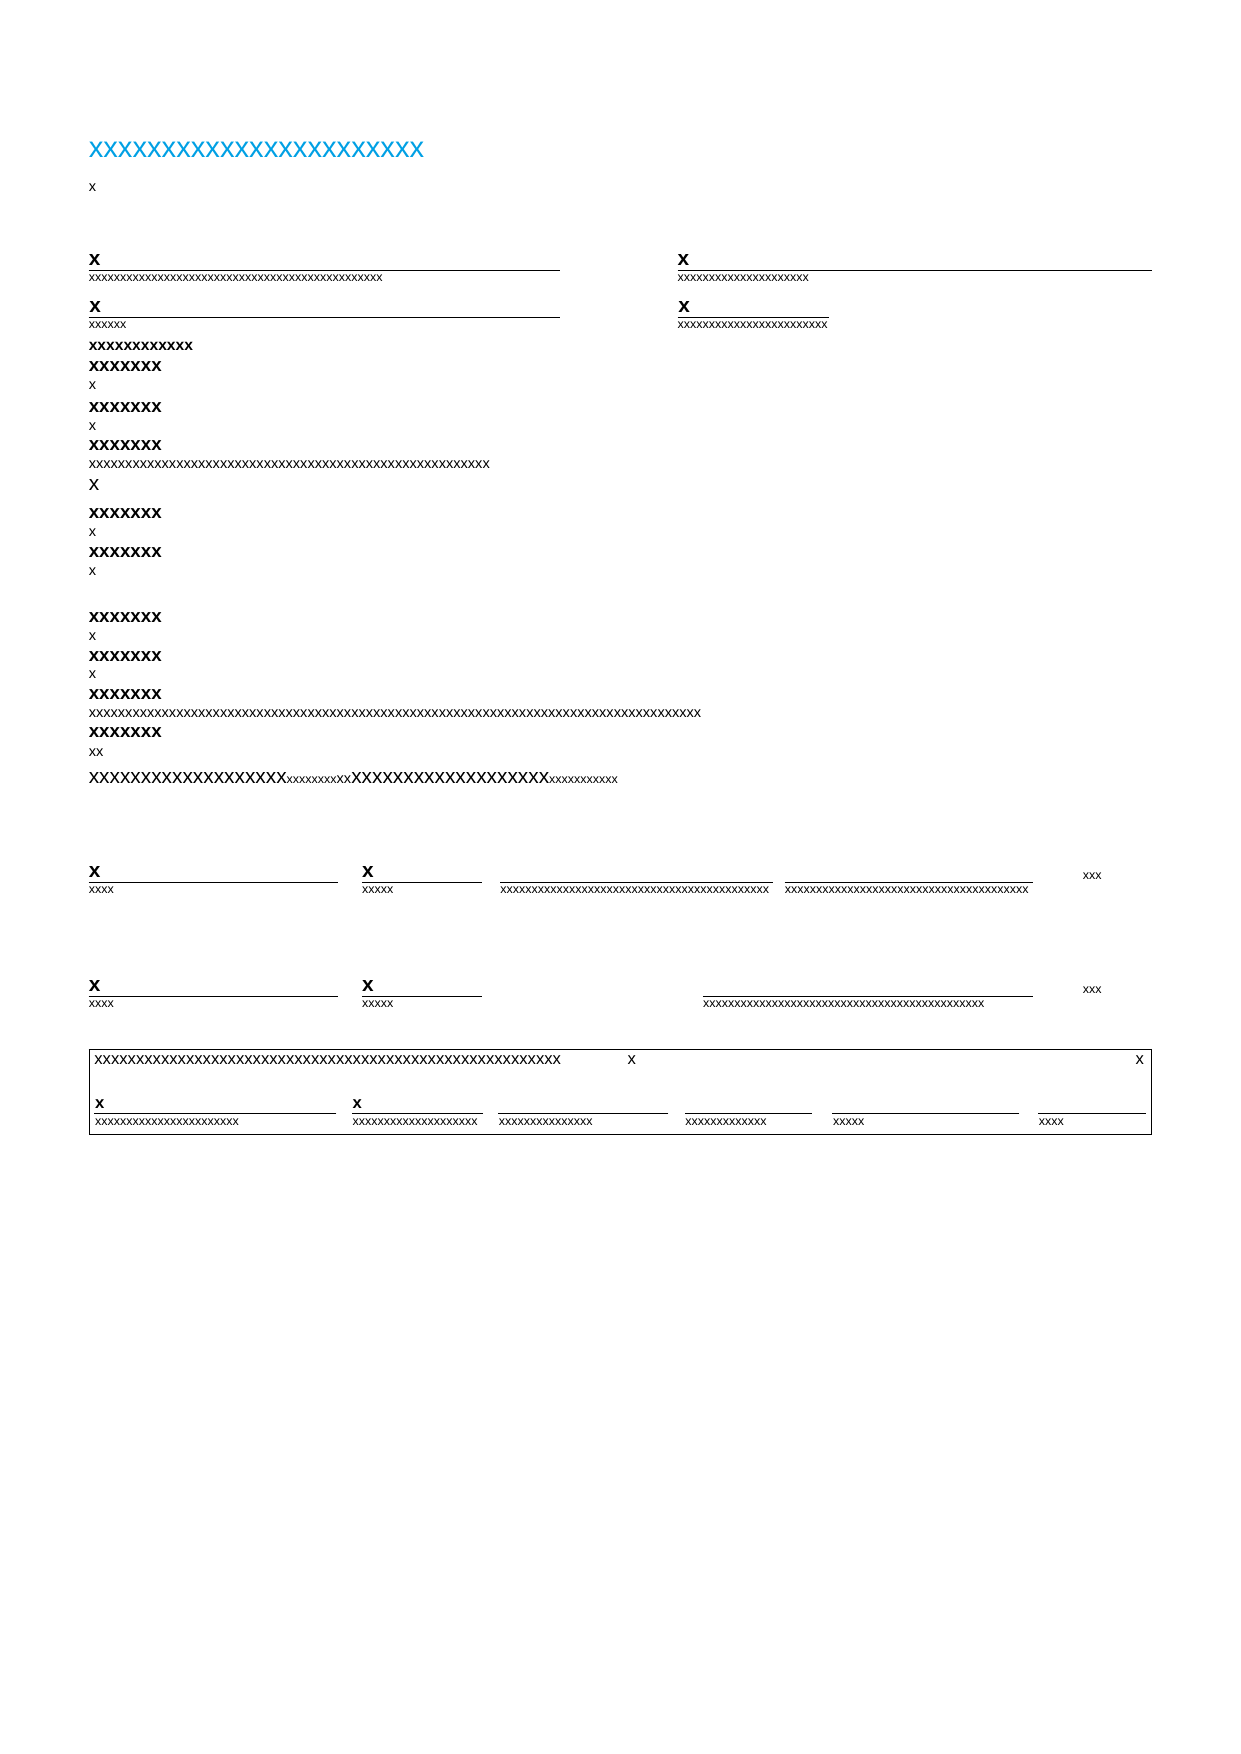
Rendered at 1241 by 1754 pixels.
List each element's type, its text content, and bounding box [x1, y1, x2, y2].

text xxxxxxx [88, 720, 1152, 742]
table_cell [338, 882, 362, 899]
table_header xxxxxxxxxxxxxxxxxxxxxxxxxxxxxxxxxxxxxxxxxxxxxxxxxxxxxxxx [94, 1050, 627, 1072]
table_cell [1146, 1113, 1151, 1130]
table_header [1146, 1072, 1151, 1113]
table_cell [560, 270, 677, 288]
table_cell [669, 1113, 684, 1130]
table_cell [336, 1113, 352, 1130]
table_cell xxxx [89, 883, 337, 899]
table_cell [483, 1113, 498, 1130]
table_header xxx [1033, 793, 1152, 882]
table_cell xxxxxxxxxxxxxxxxxxxxxxxxxxxxxxxxxxxxxxxxxxxxx [703, 997, 1032, 1040]
table_cell [997, 317, 1152, 335]
table_header x [678, 229, 1152, 270]
text xxxxxxx [88, 354, 1152, 376]
table_cell xxxxxxxxxxxxxxxxxxxxxxxxxxxxxxxxxxxxxxxxxxxxxxx [500, 883, 773, 899]
table_header [773, 793, 784, 882]
table_header [812, 1072, 832, 1113]
table_header x [352, 1072, 483, 1113]
table_cell xxxxxxxxxxxxx [685, 1114, 812, 1130]
text xxxxxxxxxxxxxxxxxxxxxxxxxxxxxxxxxxxxxxxxxxxxxxxxxxxxxxxxxxxxxxxxxxxxxxxxxxxxxxxxxxxx [88, 703, 1152, 720]
table_header [338, 793, 362, 882]
table_header x [628, 1050, 886, 1072]
text x [88, 376, 1152, 392]
text xxxxxxx [88, 605, 1152, 627]
text xxxxxxx [88, 433, 1152, 454]
table_header x [362, 793, 482, 882]
table_cell xxxxxxxxxxxxxxx [498, 1114, 668, 1130]
table_header [483, 1072, 498, 1113]
table_cell [90, 1113, 94, 1130]
table_cell x [89, 288, 559, 317]
table_header [504, 907, 703, 996]
table_header [685, 1072, 812, 1113]
table_cell [1019, 1113, 1038, 1130]
table_cell [482, 996, 504, 1040]
table_header x [94, 1072, 336, 1113]
table_cell xxxxxxxxxxxxxxxxxxxxxx [352, 1114, 483, 1130]
table_cell xxxxxxxxxxxxxxxxxxxxxxxxxxx [678, 318, 829, 335]
table_cell [482, 882, 500, 899]
text xxxxxxx [88, 682, 1152, 703]
table_cell [504, 996, 703, 1040]
table_header xxxxxxxxxxxxxxxxxxxxxxxxxxxxxxxxxxxxxxxxx [703, 907, 1032, 996]
text xxxxxxx [88, 540, 1152, 562]
table_cell xxxxxxxxxxxxxxxxxxxxx [678, 271, 1152, 288]
table_cell xxxxx [832, 1114, 1019, 1130]
table_header [336, 1072, 352, 1113]
text x [88, 416, 1152, 433]
text x [88, 522, 1152, 539]
text x [88, 627, 1152, 643]
table_cell xxxxxxxxxxxxxxxxxxxxxxxxxxxxxxxxxxxxxxxxxxxxxxx [89, 271, 559, 288]
table_cell [812, 1113, 832, 1130]
table_header [90, 1050, 94, 1072]
text xxxxxxx [88, 643, 1152, 665]
table_cell xxxxxx [89, 318, 559, 335]
text xxxxxxxxxxxxxxxxxxxxxxxxxxxxxxxxxxxxxxxxxxxxxxxxxxxxxxx [88, 454, 1152, 471]
text xxxxxxx [88, 394, 1152, 416]
table_header [482, 793, 500, 882]
text xxxxxxxxxxxx [88, 336, 1152, 354]
text x [88, 471, 1152, 495]
text x [88, 177, 1152, 194]
table_cell [338, 996, 362, 1040]
table_cell [1033, 996, 1152, 1040]
list xxxxxxxxxxxxxxxxxxxxxxxxxxxxxxxxxxxxxxxxxxxxxxxxxxxxxxxxxxx [88, 764, 1152, 788]
table_header x [886, 1050, 1144, 1072]
table_header [482, 907, 504, 996]
table_header [832, 1072, 1019, 1113]
table_header [1144, 1050, 1151, 1072]
table_cell xxxxx [362, 997, 482, 1040]
table_header [1019, 1072, 1038, 1113]
table_cell [1033, 882, 1152, 899]
text xx [88, 743, 1152, 760]
table_header x [89, 907, 337, 996]
table_cell x [678, 288, 829, 317]
table_header xxxxxxxxxxxxxxxxxxxxxxx xxxxxxxxxx [89, 130, 565, 177]
text x [88, 562, 1152, 578]
table_cell [829, 317, 997, 335]
table_header xxx [1033, 907, 1152, 996]
table_header x [89, 229, 559, 270]
table_header [1038, 1072, 1146, 1113]
table_cell xxxxx [362, 883, 482, 899]
table_cell [997, 288, 1152, 317]
table_cell [560, 317, 677, 335]
table_header [500, 793, 773, 882]
table_cell xxxx [1038, 1114, 1146, 1130]
table_cell [773, 882, 784, 899]
table_header [498, 1072, 668, 1113]
table_header [669, 1072, 684, 1113]
table_cell xxxxxxxxxxxxxxxxxxxxxxxxxxxxxxxxxxxxxxxx [785, 883, 1032, 899]
table_header xxxxxxxxxxxxxxxxxxxxxxxxxxxxxxxxxxxxxxxxxxxxxxx [785, 793, 1032, 882]
table_header [338, 907, 362, 996]
table_header x [89, 793, 337, 882]
table_cell xxxx [89, 997, 337, 1040]
table_header x [362, 907, 482, 996]
table_header [90, 1072, 94, 1113]
table_cell [560, 288, 677, 317]
text x [88, 665, 1152, 682]
table_header [560, 229, 677, 270]
table_cell [829, 288, 997, 317]
table_cell xxxxxxxxxxxxxxxxxxxxxxx [94, 1114, 336, 1130]
text xxxxxxx [88, 501, 1152, 522]
